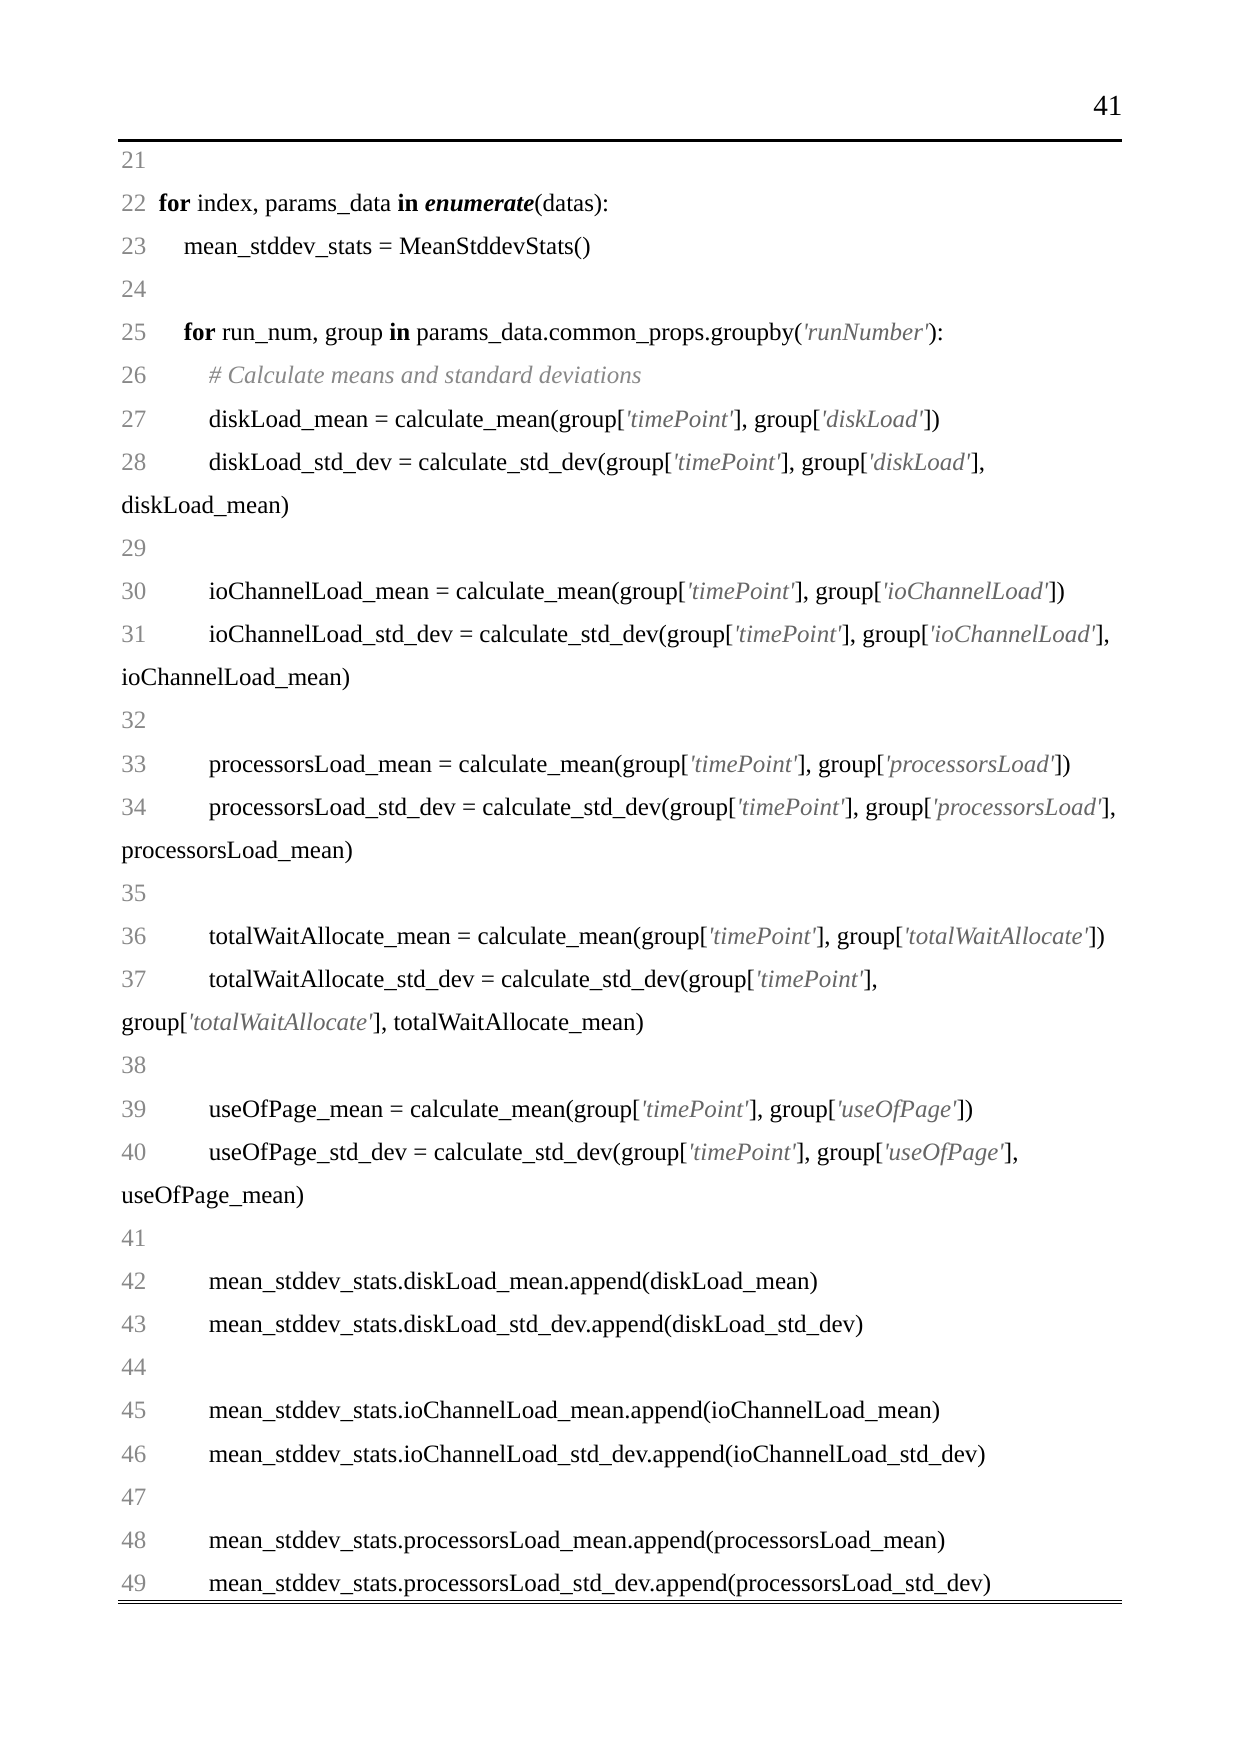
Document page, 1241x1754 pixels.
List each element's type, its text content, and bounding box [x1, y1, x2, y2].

text 32 [118, 699, 1122, 734]
text 45 mean_stddev_stats.ioChannelLoad_mean.append(ioChannelLoad_mean) [118, 1389, 1122, 1424]
text 38 [118, 1044, 1122, 1079]
text 35 [118, 872, 1122, 907]
text 43 mean_stddev_stats.diskLoad_std_dev.append(diskLoad_std_dev) [118, 1303, 1122, 1338]
text 23 mean_stddev_stats = MeanStddevStats() [118, 225, 1122, 260]
text 21 [118, 142, 1122, 174]
text 26 # Calculate means and standard deviations [118, 354, 1122, 389]
text 29 [118, 527, 1122, 562]
text 37 totalWaitAllocate_std_dev = calculate_std_dev(group['timePoint'], group['totalWaitAllocate'], totalWaitAllocate_mean) [118, 958, 1122, 1036]
text 49 mean_stddev_stats.processorsLoad_std_dev.append(processorsLoad_std_dev) [118, 1562, 1122, 1600]
text 25 for run_num, group in params_data.common_props.groupby('runNumber'): [118, 311, 1122, 346]
text 42 mean_stddev_stats.diskLoad_mean.append(diskLoad_mean) [118, 1260, 1122, 1295]
text 36 totalWaitAllocate_mean = calculate_mean(group['timePoint'], group['totalWaitAllocate']) [118, 915, 1122, 950]
text 24 [118, 268, 1122, 303]
text 40 useOfPage_std_dev = calculate_std_dev(group['timePoint'], group['useOfPage'], useOfPage_mean) [118, 1131, 1122, 1209]
text 44 [118, 1346, 1122, 1381]
text 30 ioChannelLoad_mean = calculate_mean(group['timePoint'], group['ioChannelLoad']) [118, 570, 1122, 605]
text 41 [118, 1217, 1122, 1252]
text 22 for index, params_data in enumerate(datas): [118, 182, 1122, 217]
text 47 [118, 1476, 1122, 1511]
text 46 mean_stddev_stats.ioChannelLoad_std_dev.append(ioChannelLoad_std_dev) [118, 1432, 1122, 1467]
text 48 mean_stddev_stats.processorsLoad_mean.append(processorsLoad_mean) [118, 1519, 1122, 1554]
text 28 diskLoad_std_dev = calculate_std_dev(group['timePoint'], group['diskLoad'], diskLoad_mean) [118, 441, 1122, 519]
text 31 ioChannelLoad_std_dev = calculate_std_dev(group['timePoint'], group['ioChannelLoad'], ioChannelLoad_mean) [118, 613, 1122, 691]
text 34 processorsLoad_std_dev = calculate_std_dev(group['timePoint'], group['processorsLoad'], processorsLoad_mean) [118, 786, 1122, 864]
text 33 processorsLoad_mean = calculate_mean(group['timePoint'], group['processorsLoad']) [118, 742, 1122, 777]
text 39 useOfPage_mean = calculate_mean(group['timePoint'], group['useOfPage']) [118, 1087, 1122, 1122]
text 27 diskLoad_mean = calculate_mean(group['timePoint'], group['diskLoad']) [118, 397, 1122, 432]
